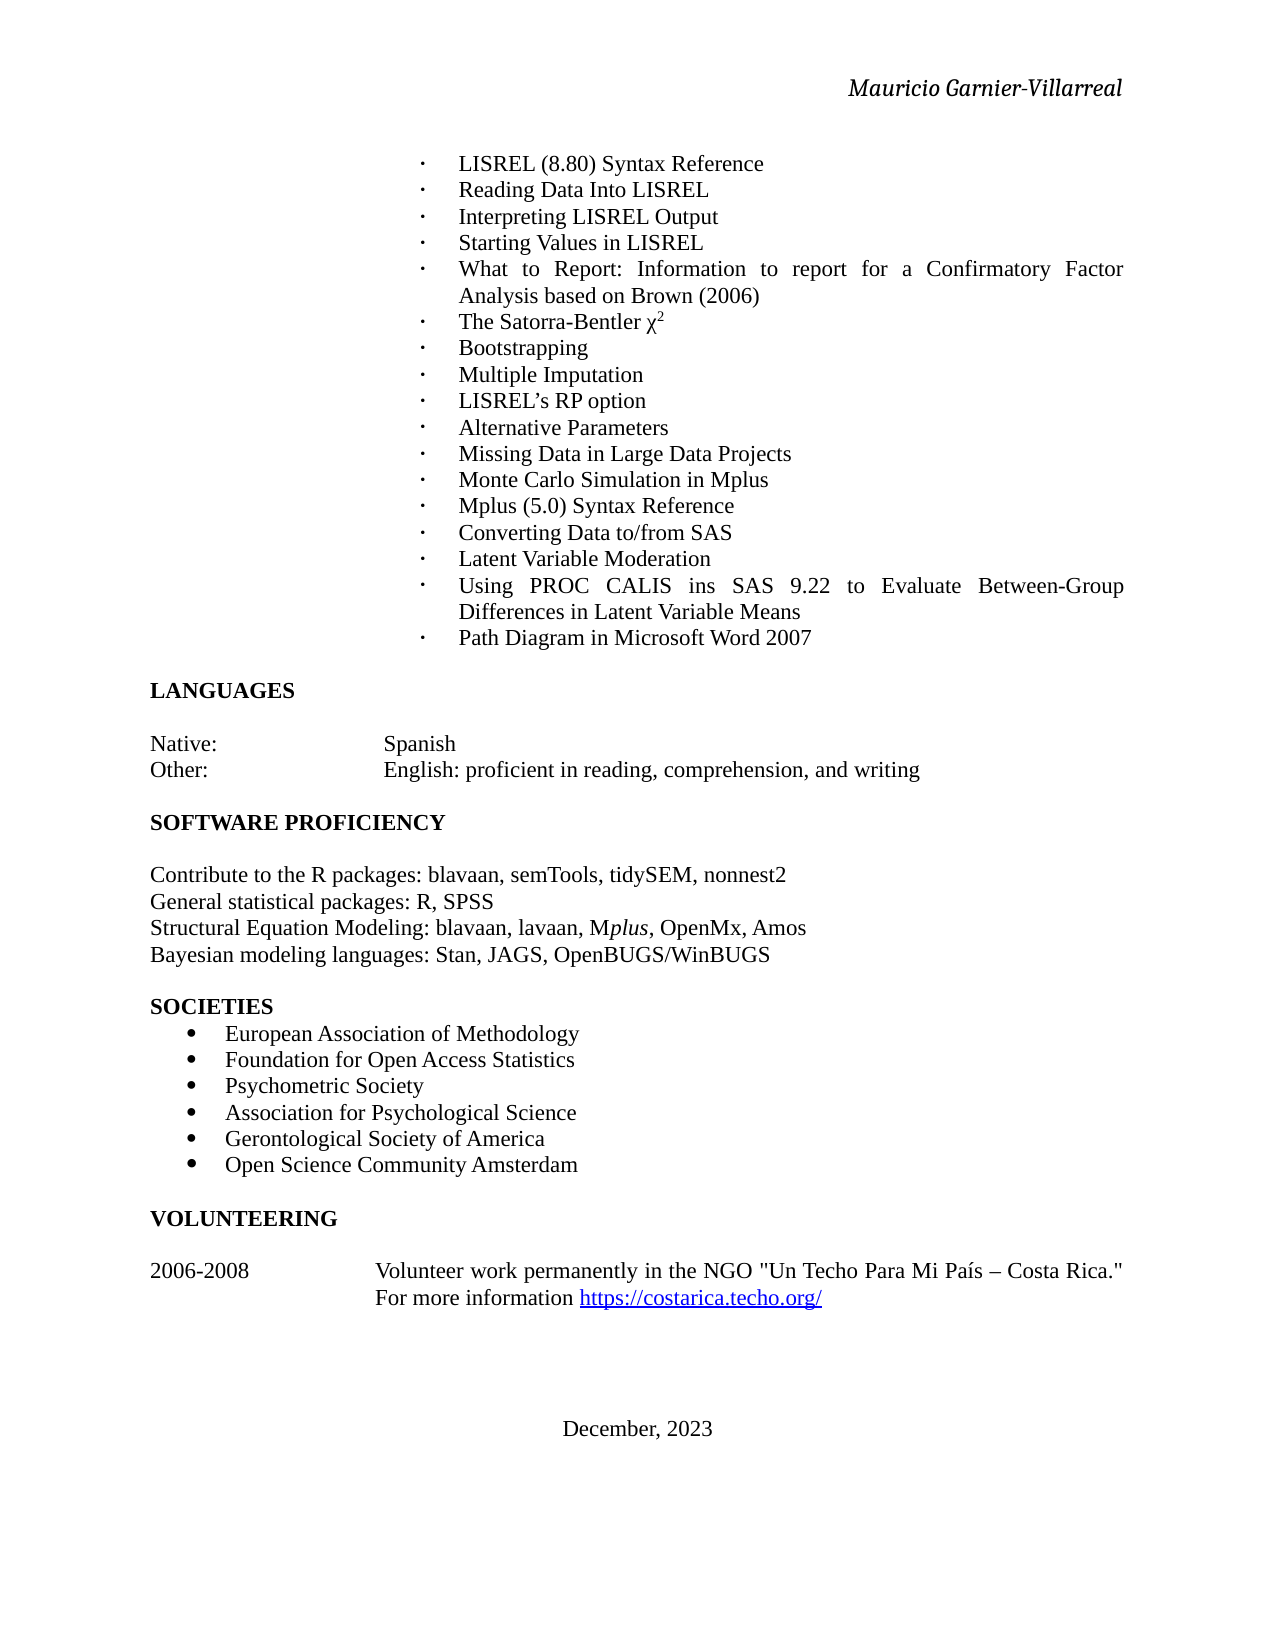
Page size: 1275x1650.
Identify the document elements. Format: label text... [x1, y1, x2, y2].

list What to Report: Information to report for a Confirmatory Factor Analysis based on Brown (2006) [421, 255, 1125, 308]
list Missing Data in Large Data Projects [421, 440, 1125, 466]
list Bootstrapping [421, 334, 1125, 361]
text December, 2023 [150, 1415, 1125, 1442]
list Association for Psychological Science [187, 1099, 1125, 1125]
text Contribute to the R packages: blavaan, semTools, tidySEM, nonnest2 [150, 862, 1125, 888]
text General statistical packages: R, SPSS [150, 888, 1125, 914]
list Alternative Parameters [421, 413, 1125, 440]
text VOLUNTEERING [150, 1204, 1125, 1231]
list Monte Carlo Simulation in Mplus [421, 466, 1125, 493]
list Starting Values in LISREL [421, 229, 1125, 255]
list European Association of Methodology [187, 1020, 1125, 1046]
text LANGUAGES [150, 677, 1125, 703]
list Using PROC CALIS ins SAS 9.22 to Evaluate Between-Group Differences in Latent Variable Means [421, 572, 1125, 624]
list Interpreting LISREL Output [421, 203, 1125, 229]
text Bayesian modeling languages: Stan, JAGS, OpenBUGS/WinBUGS [150, 941, 1125, 967]
list Reading Data Into LISREL [421, 176, 1125, 203]
list Converting Data to/from SAS [421, 519, 1125, 545]
list Foundation for Open Access Statistics [187, 1046, 1125, 1072]
text 2006-2008 Volunteer work permanently in the NGO "Un Techo Para Mi País – Costa Rica." For more information https://costarica.techo.org/ [150, 1257, 1125, 1310]
list Psychometric Society [187, 1072, 1125, 1099]
list Mplus (5.0) Syntax Reference [421, 493, 1125, 519]
list Open Science Community Amsterdam [187, 1151, 1125, 1178]
list Latent Variable Moderation [421, 545, 1125, 572]
list The Satorra-Bentler χ2 [421, 308, 1125, 334]
text SOCIETIES [150, 993, 1125, 1020]
list Gerontological Society of America [187, 1125, 1125, 1151]
list Path Diagram in Microsoft Word 2007 [421, 624, 1125, 651]
list LISREL’s RP option [421, 387, 1125, 413]
list LISREL (8.80) Syntax Reference [421, 150, 1125, 176]
text SOFTWARE PROFICIENCY [150, 809, 1125, 835]
list Multiple Imputation [421, 361, 1125, 387]
text Structural Equation Modeling: blavaan, lavaan, Mplus, OpenMx, Amos [150, 914, 1125, 941]
text Native: Spanish [150, 730, 1125, 756]
text Other: English: proficient in reading, comprehension, and writing [150, 756, 1125, 782]
